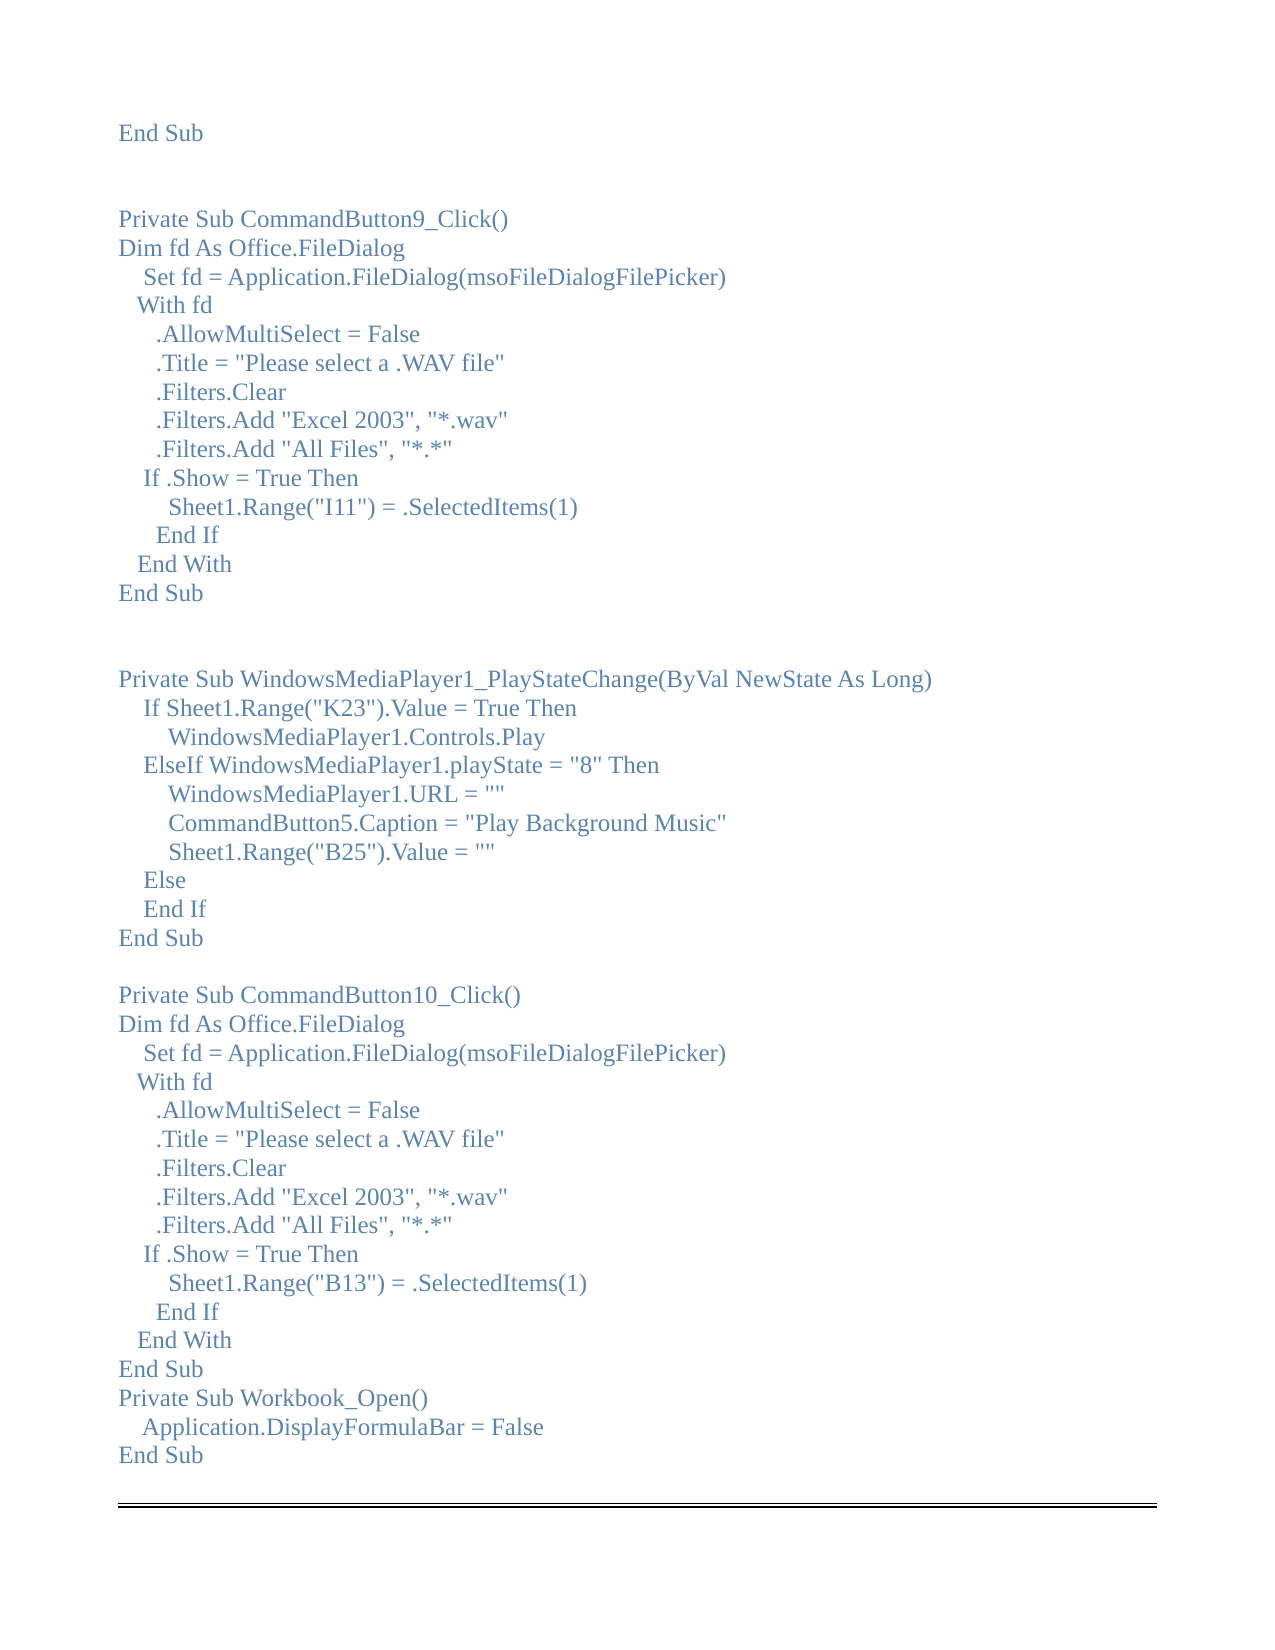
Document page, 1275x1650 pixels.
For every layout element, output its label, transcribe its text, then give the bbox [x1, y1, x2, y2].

text End Sub [118, 578, 1157, 607]
text WindowsMediaPlayer1.Controls.Play [118, 722, 1157, 751]
text ElseIf WindowsMediaPlayer1.playState = "8" Then [118, 751, 1157, 779]
text With fd [118, 291, 1157, 319]
text Private Sub Workbook_Open() [118, 1383, 1157, 1412]
text .Filters.Clear [118, 1153, 1157, 1182]
text Sheet1.Range("I11") = .SelectedItems(1) [118, 492, 1157, 521]
text .Title = "Please select a .WAV file" [118, 348, 1157, 377]
text Private Sub WindowsMediaPlayer1_PlayStateChange(ByVal NewState As Long) [118, 664, 1157, 693]
text .Filters.Clear [118, 377, 1157, 406]
text With fd [118, 1067, 1157, 1096]
text Private Sub CommandButton9_Click() [118, 204, 1157, 233]
text CommandButton5.Caption = "Play Background Music" [118, 808, 1157, 837]
text Application.DisplayFormulaBar = False [118, 1412, 1157, 1441]
text End Sub [118, 118, 1157, 147]
text If Sheet1.Range("K23").Value = True Then [118, 693, 1157, 722]
text End Sub [118, 1441, 1157, 1469]
text .Filters.Add "Excel 2003", "*.wav" [118, 1182, 1157, 1211]
text Sheet1.Range("B13") = .SelectedItems(1) [118, 1268, 1157, 1297]
text .Filters.Add "All Files", "*.*" [118, 1211, 1157, 1239]
text Dim fd As Office.FileDialog [118, 233, 1157, 262]
text .Filters.Add "All Files", "*.*" [118, 434, 1157, 463]
text .Filters.Add "Excel 2003", "*.wav" [118, 406, 1157, 434]
text End Sub [118, 1354, 1157, 1383]
text Dim fd As Office.FileDialog [118, 1009, 1157, 1038]
text End If [118, 1297, 1157, 1326]
text Private Sub CommandButton10_Click() [118, 981, 1157, 1009]
text .AllowMultiSelect = False [118, 319, 1157, 348]
text .AllowMultiSelect = False [118, 1096, 1157, 1124]
text WindowsMediaPlayer1.URL = "" [118, 779, 1157, 808]
text Else [118, 866, 1157, 894]
text End If [118, 521, 1157, 549]
text Set fd = Application.FileDialog(msoFileDialogFilePicker) [118, 262, 1157, 291]
text .Title = "Please select a .WAV file" [118, 1124, 1157, 1153]
text Sheet1.Range("B25").Value = "" [118, 837, 1157, 866]
text End With [118, 1326, 1157, 1354]
text If .Show = True Then [118, 463, 1157, 492]
text If .Show = True Then [118, 1239, 1157, 1268]
text Set fd = Application.FileDialog(msoFileDialogFilePicker) [118, 1038, 1157, 1067]
text End If [118, 894, 1157, 923]
text End With [118, 549, 1157, 578]
text End Sub [118, 923, 1157, 952]
